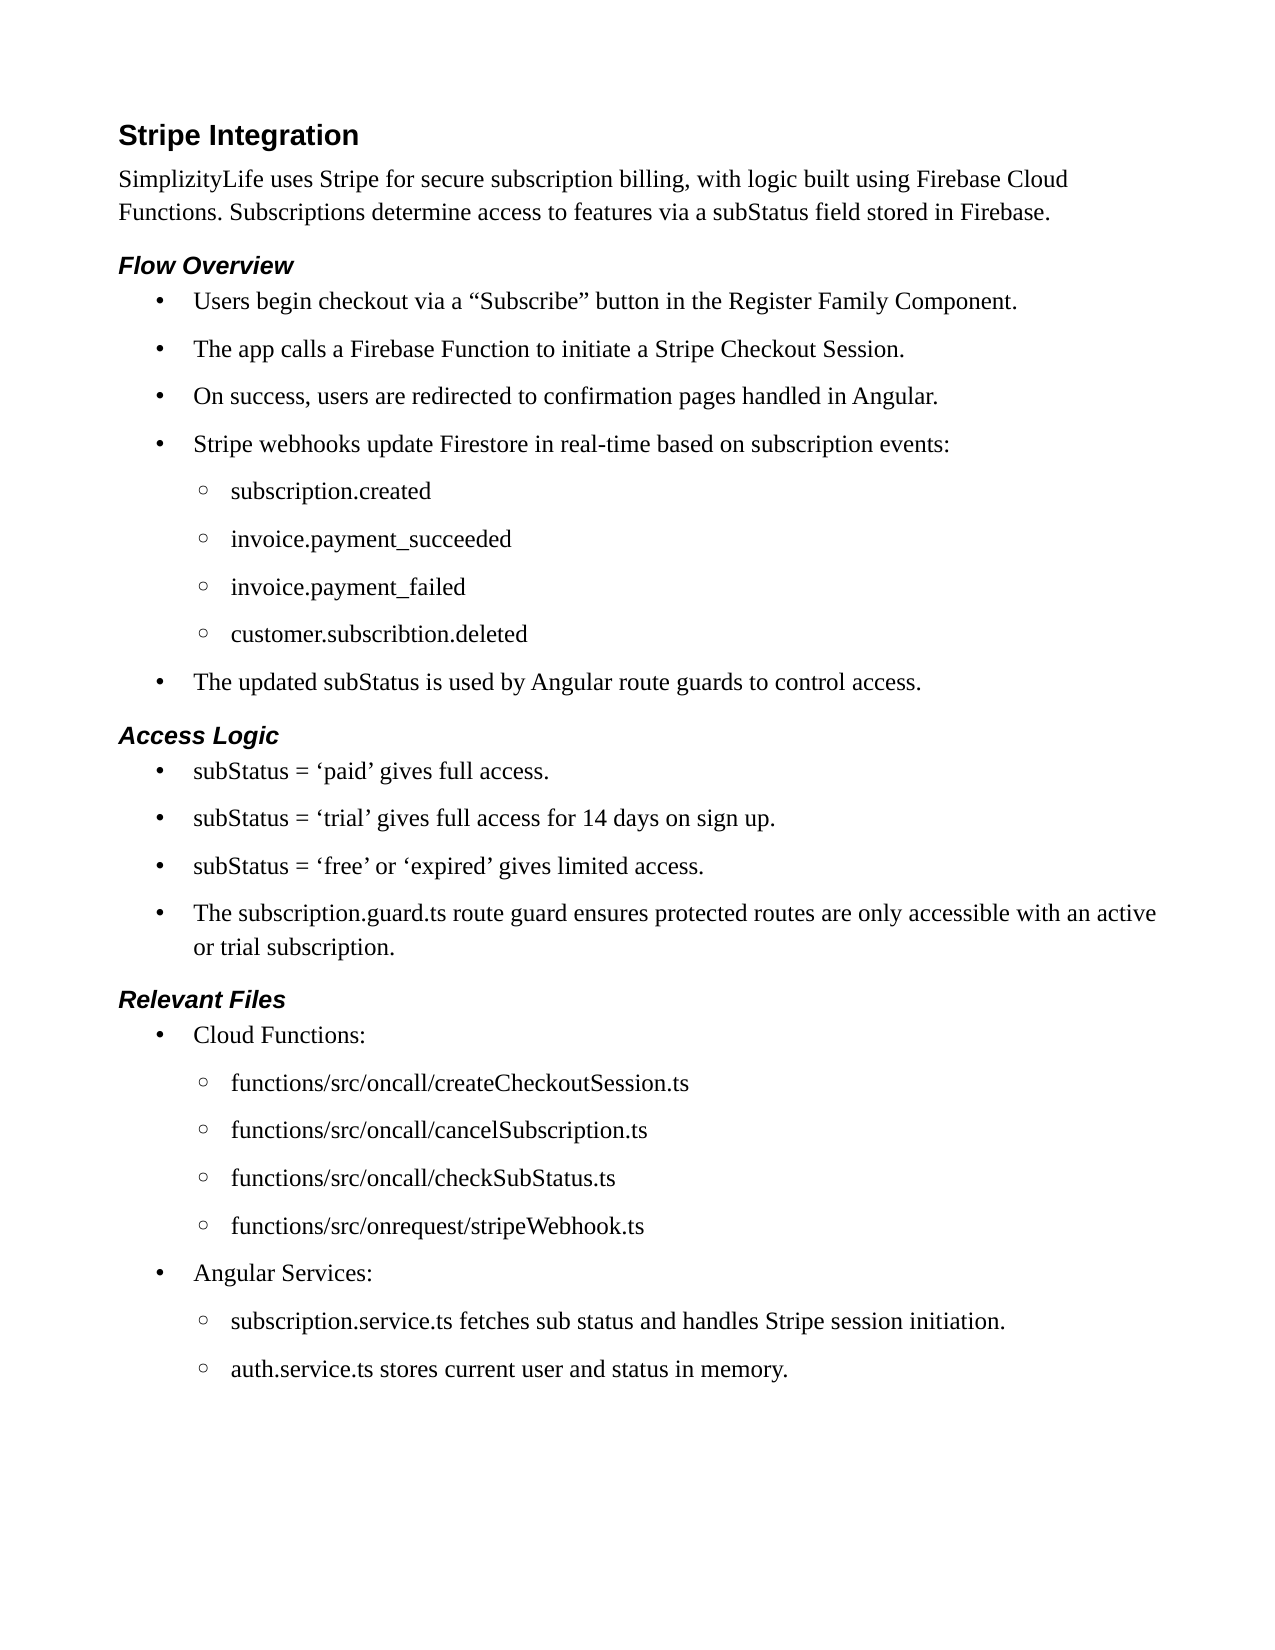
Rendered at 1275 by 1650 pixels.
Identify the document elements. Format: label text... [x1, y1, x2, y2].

list functions/src/oncall/checkSubStatus.ts [193, 1163, 1157, 1192]
text SimplizityLife uses Stripe for secure subscription billing, with logic built using Firebase Cloud Functions. Subscriptions determine access to features via a subStatus field stored in Firebase. [118, 164, 1157, 226]
list The app calls a Firebase Function to initiate a Stripe Checkout Session. [156, 334, 1157, 362]
subtitle Access Logic [118, 721, 1157, 749]
list The updated subStatus is used by Angular route guards to control access. [156, 667, 1157, 696]
list invoice.payment_succeeded [193, 524, 1157, 553]
list customer.subscribtion.deleted [193, 619, 1157, 648]
list subscription.service.ts fetches sub status and handles Stripe session initiation. [193, 1306, 1157, 1335]
subtitle Relevant Files [118, 985, 1157, 1014]
subtitle Flow Overview [118, 251, 1157, 280]
list The subscription.guard.ts route guard ensures protected routes are only accessible with an active or trial subscription. [156, 898, 1157, 960]
list functions/src/oncall/cancelSubscription.ts [193, 1116, 1157, 1144]
list Angular Services: [156, 1258, 1157, 1287]
list Stripe webhooks update Firestore in real-time based on subscription events: [156, 429, 1157, 458]
list subStatus = ‘paid’ gives full access. [156, 756, 1157, 784]
list Cloud Functions: [156, 1020, 1157, 1049]
list On success, users are redirected to confirmation pages handled in Angular. [156, 381, 1157, 410]
list subscription.created [193, 476, 1157, 505]
list subStatus = ‘trial’ gives full access for 14 days on sign up. [156, 803, 1157, 832]
list invoice.payment_failed [193, 572, 1157, 600]
list subStatus = ‘free’ or ‘expired’ gives limited access. [156, 851, 1157, 880]
list auth.service.ts stores current user and status in memory. [193, 1354, 1157, 1382]
subtitle Stripe Integration [118, 118, 1157, 152]
list functions/src/oncall/createCheckoutSession.ts [193, 1068, 1157, 1097]
list Users begin checkout via a “Subscribe” button in the Register Family Component. [156, 286, 1157, 315]
list functions/src/onrequest/stripeWebhook.ts [193, 1211, 1157, 1239]
